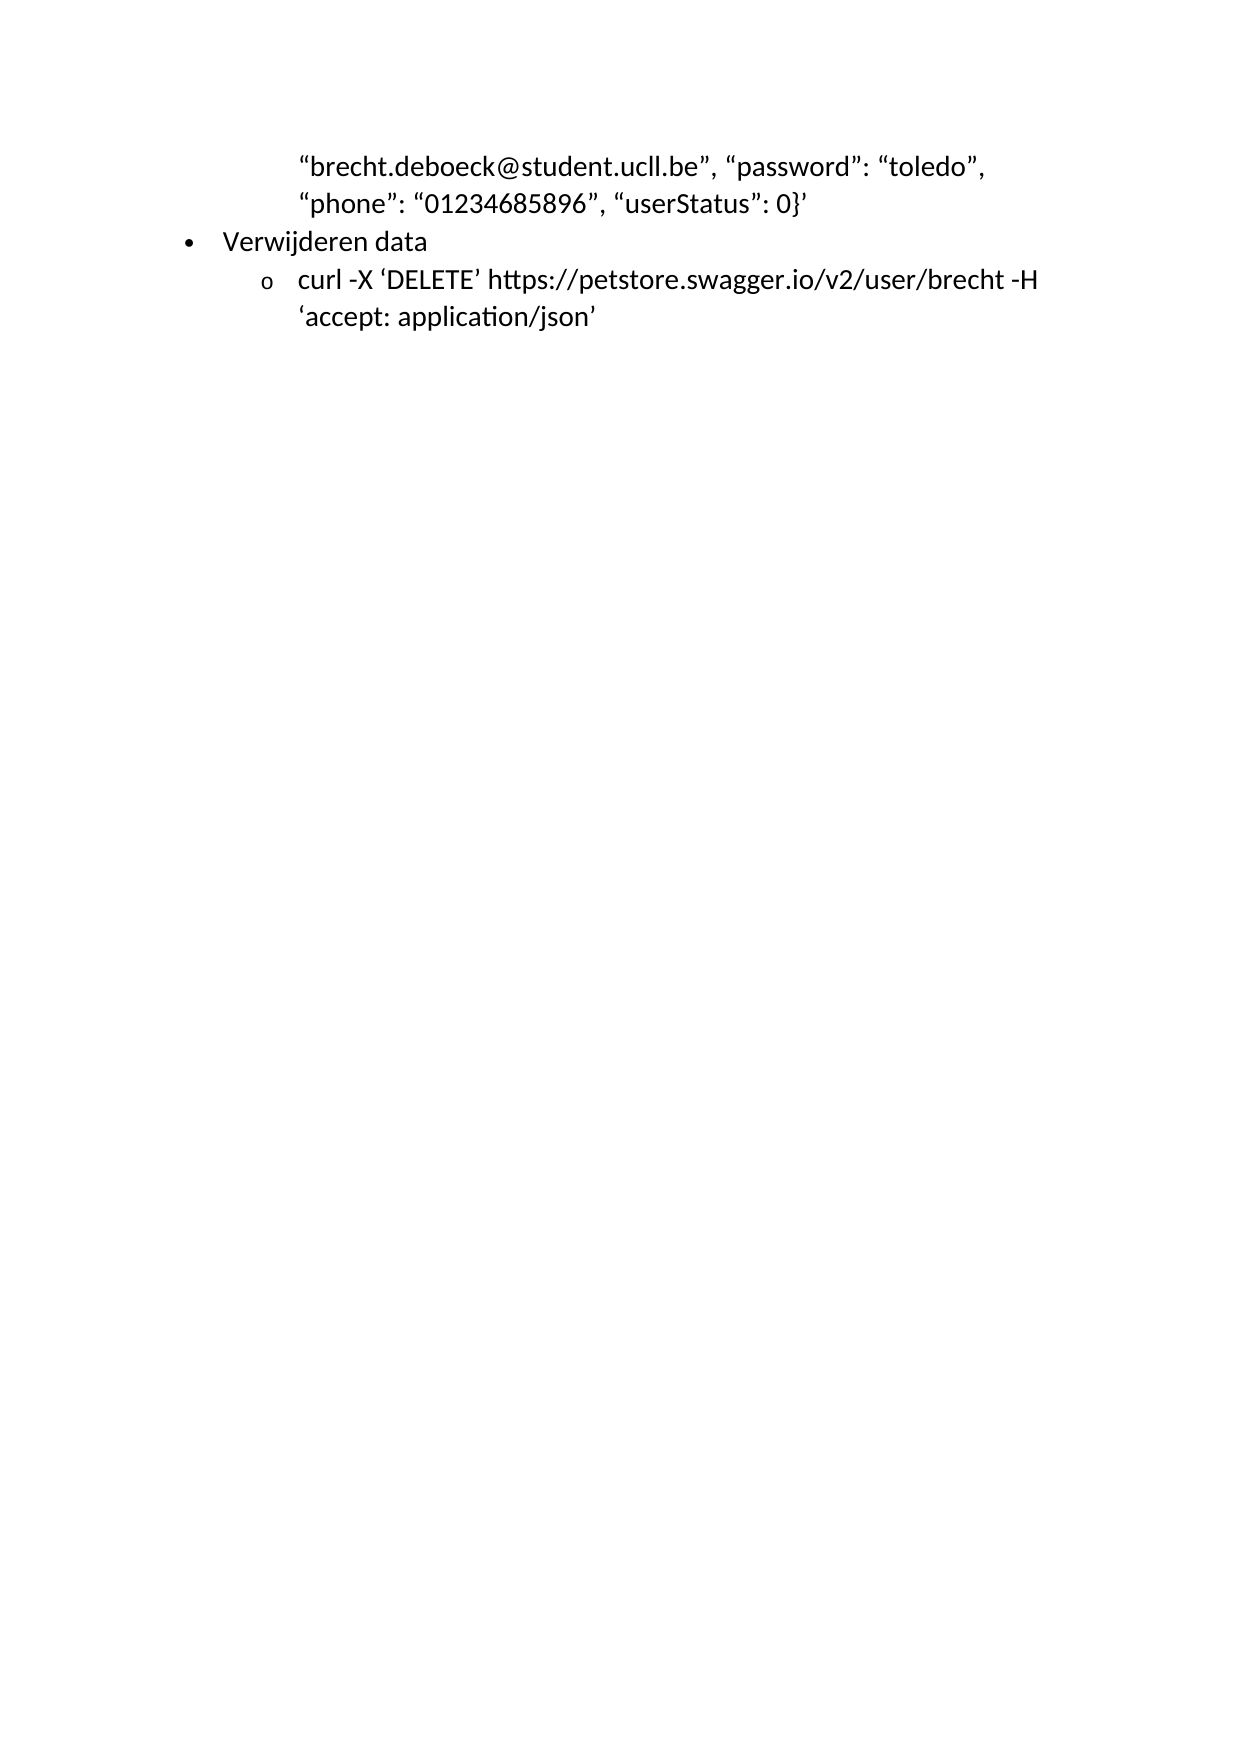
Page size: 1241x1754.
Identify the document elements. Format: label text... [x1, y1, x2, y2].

list curl -X ‘DELETE’ https://petstore.swagger.io/v2/user/brecht -H ‘accept: application/json’ [260, 261, 1093, 334]
list Verwijderen data [185, 223, 1093, 259]
list “brecht.deboeck@student.ucll.be”, “password”: “toledo”, “phone”: “01234685896”, “userStatus”: 0}’ [260, 148, 1093, 221]
